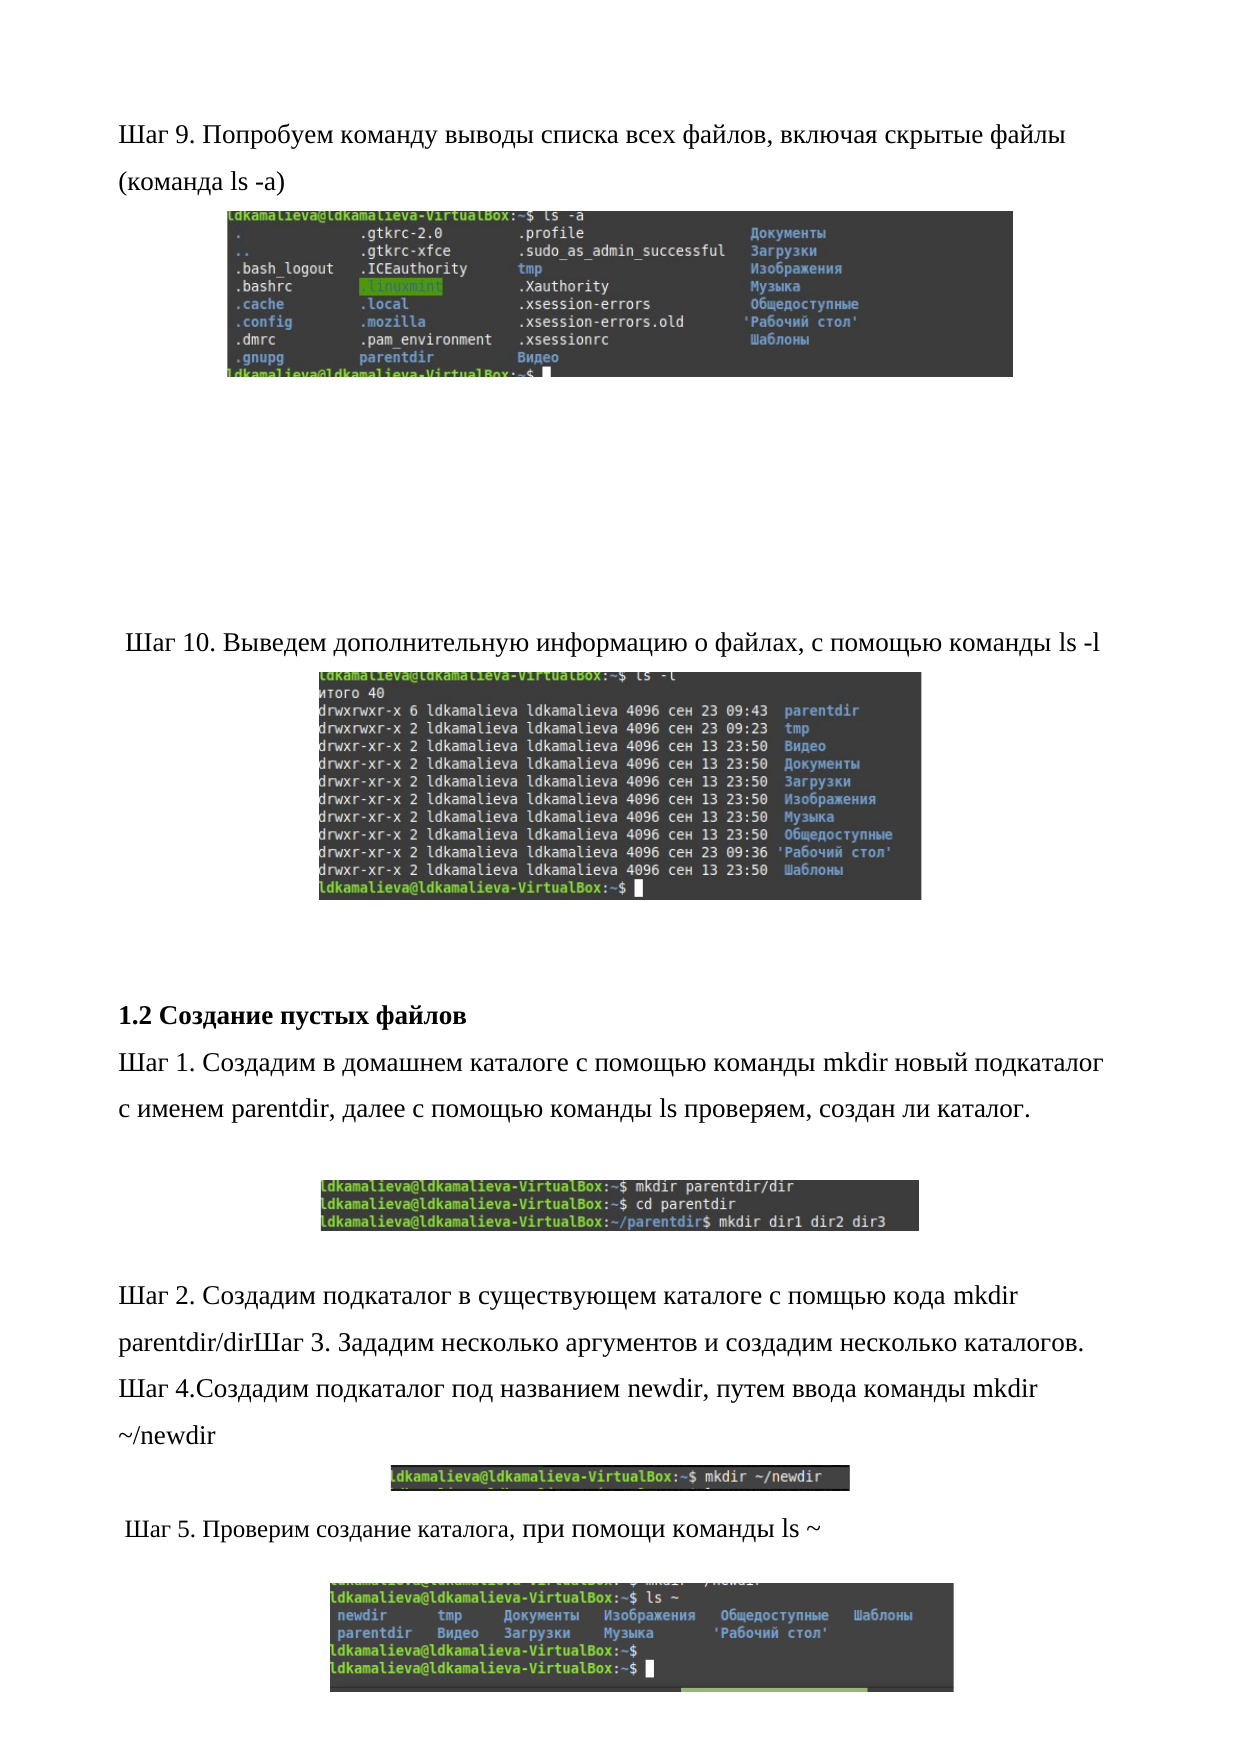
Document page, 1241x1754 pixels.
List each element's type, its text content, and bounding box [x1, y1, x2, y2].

text Шаг 9. Попробуем команду выводы списка всех файлов, включая скрытые файлы [118, 118, 1122, 149]
text Шаг 1. Создадим в домашнем каталоге с помощью команды mkdir новый подкаталог с именем parentdir, далее с помощью команды ls проверяем, создан ли каталог. [118, 1046, 1122, 1123]
text Шаг 10. Выведем дополнительную информацию о файлах, с помощью команды ls -l [118, 626, 1122, 657]
picture [320, 1180, 919, 1231]
text Шаг 2. Создадим подкаталог в существующем каталоге с помщью кода mkdir parentdir/dirШаг 3. Зададим несколько аргументов и создадим несколько каталогов. [118, 1279, 1122, 1357]
text Шаг 5. Проверим создание каталога, при помощи команды ls ~ [118, 1512, 1122, 1543]
picture [330, 1583, 954, 1692]
picture [227, 211, 1013, 377]
picture [390, 1465, 850, 1491]
text 1.2 Создание пустых файлов [118, 999, 1122, 1030]
text Шаг 4.Создадим подкаталог под названием newdir, путем ввода команды mkdir ~/newdir [118, 1372, 1122, 1450]
text (команда ls -a) [118, 165, 1122, 196]
picture [319, 672, 922, 900]
